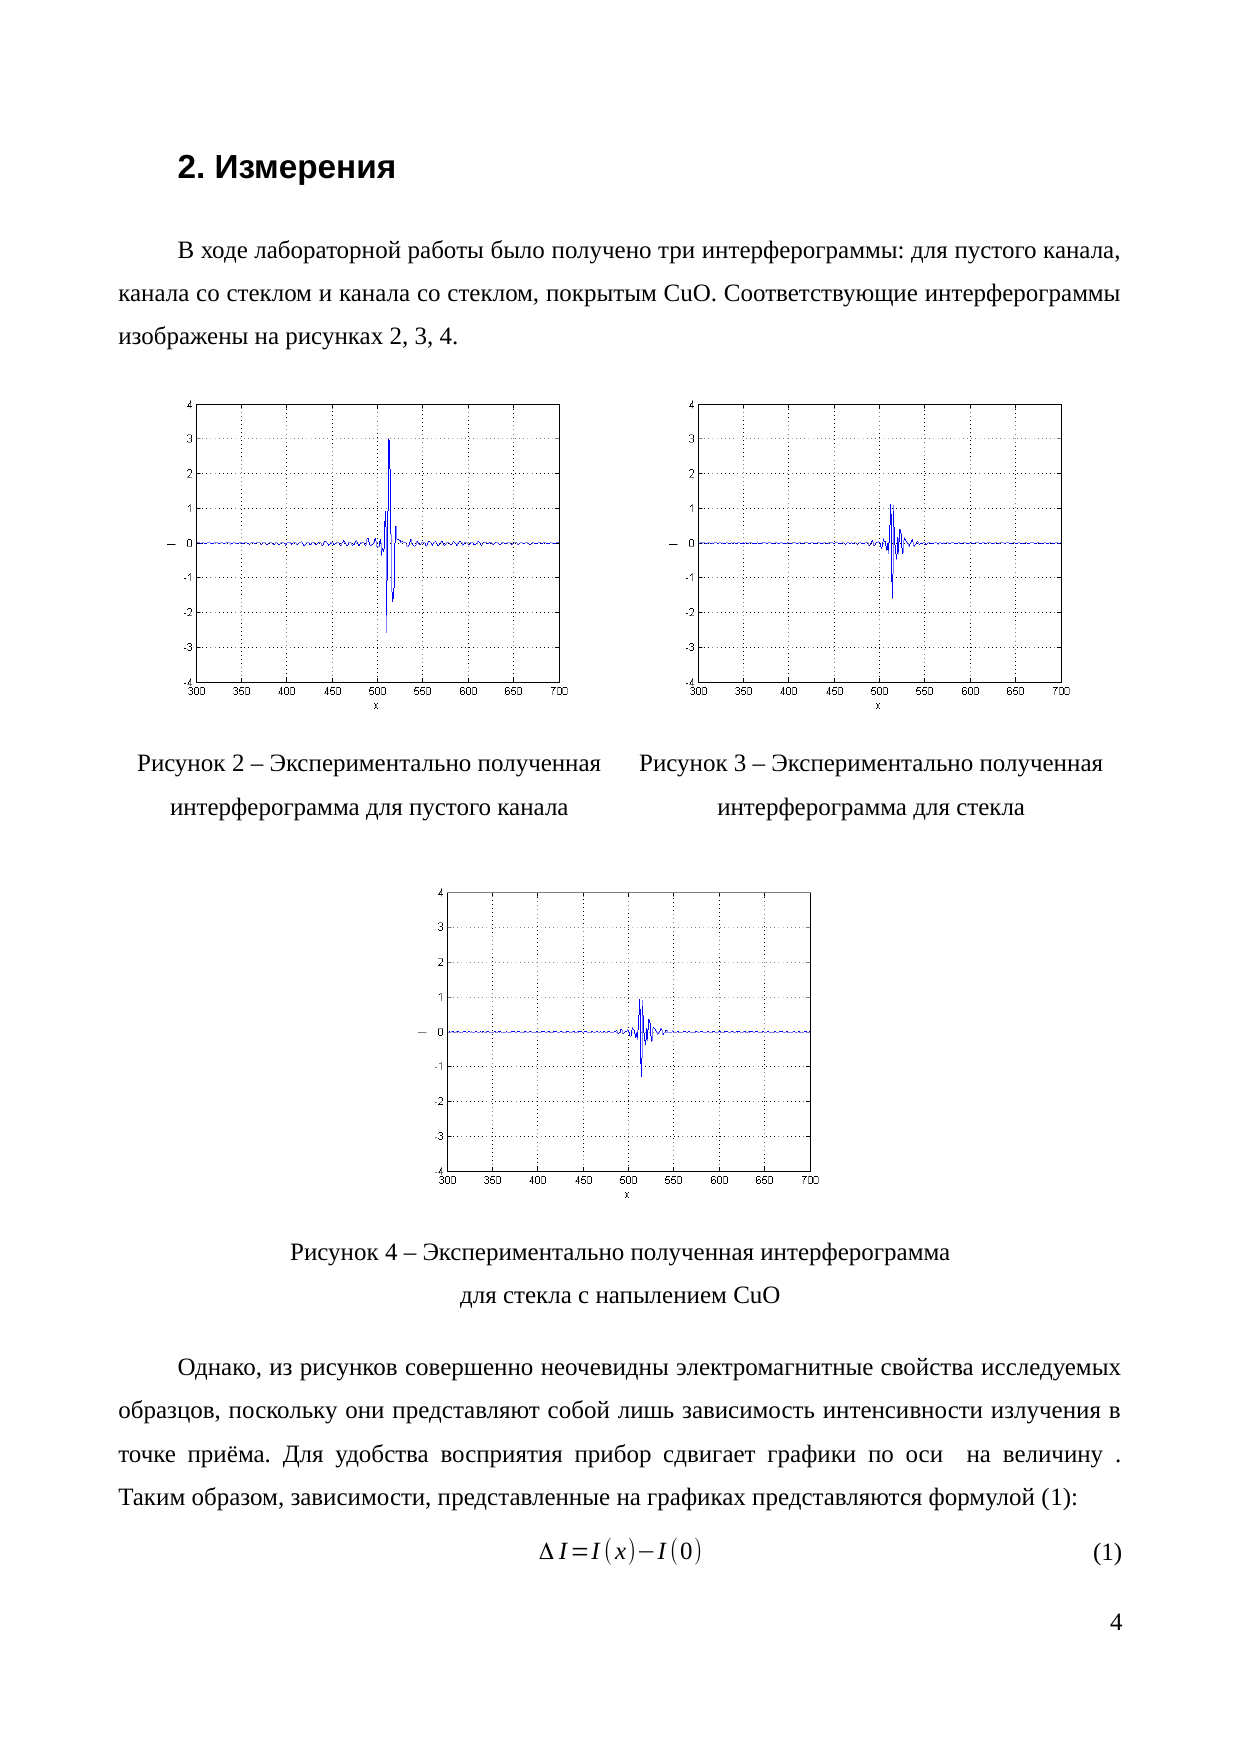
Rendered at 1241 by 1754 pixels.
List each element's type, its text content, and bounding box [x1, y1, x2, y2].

picture [637, 378, 1105, 719]
subtitle Измерения [118, 148, 1122, 186]
table_header Рисунок 2 – Экспериментально полученная интерферограмма для пустого канала [118, 376, 620, 867]
text Рисунок 4 – Экспериментально полученная интерферограмма для стекла с напылением CuO [118, 1237, 1122, 1308]
picture [135, 378, 603, 719]
text (1) [118, 1537, 1122, 1567]
table_header Рисунок 3 – Экспериментально полученная интерферограмма для стекла [620, 376, 1122, 867]
text Однако, из рисунков совершенно неочевидны электромагнитные свойства исследуемых образцов, поскольку они представляют собой лишь зависимость интенсивности излучения в точке приёма. Для удобства восприятия прибор сдвигает графики по оси на величину . Таким образом, зависимости, представленные на графиках представляются формулой (1): [118, 1352, 1122, 1511]
text В ходе лабораторной работы было получено три интерферограммы: для пустого канала, канала со стеклом и канала со стеклом, покрытым CuO. Соответствующие интерферограммы изображены на рисунках 2, 3, 4. [118, 235, 1122, 350]
picture [386, 867, 854, 1208]
